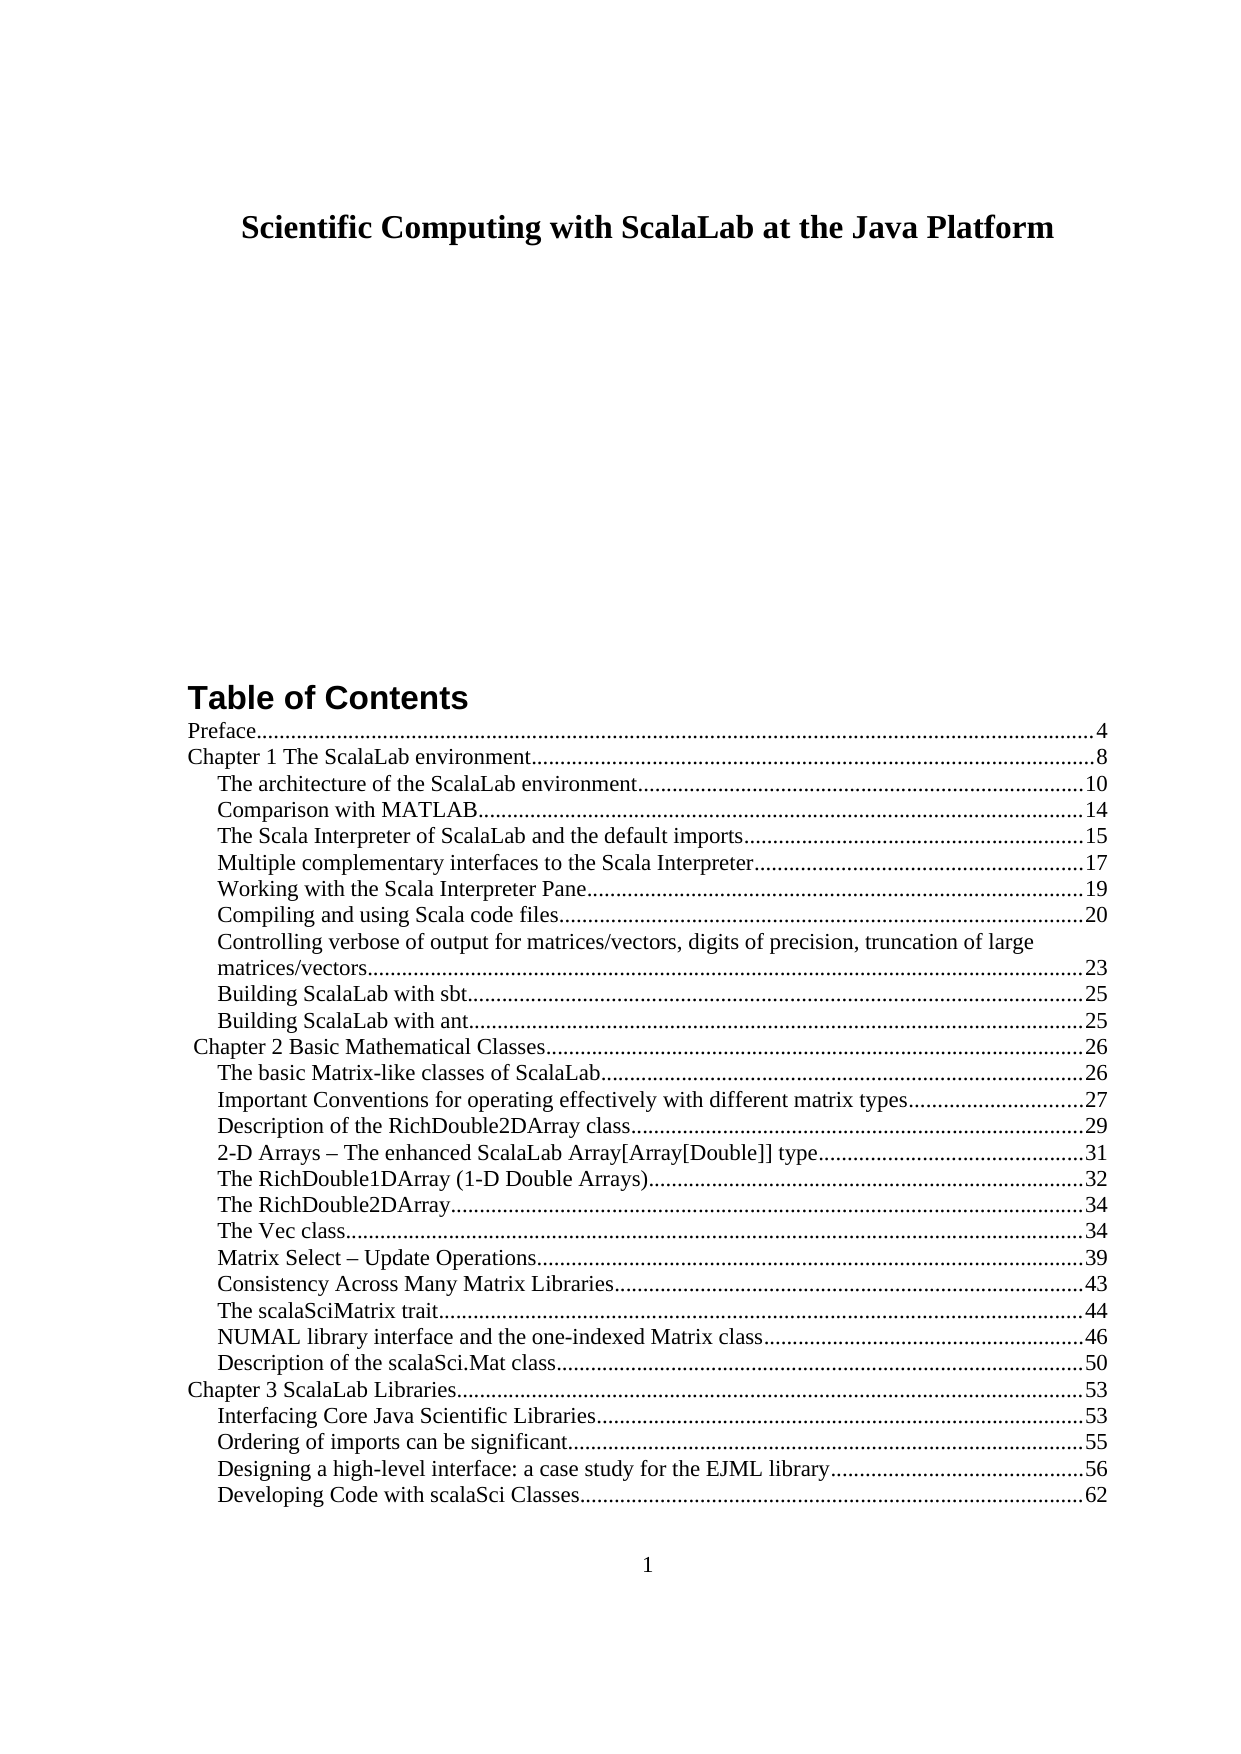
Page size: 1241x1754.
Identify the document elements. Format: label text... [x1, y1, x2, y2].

text NUMAL library interface and the one-indexed Matrix class 46 [217, 1323, 1108, 1349]
text The RichDouble1DArray (1-D Double Arrays) 32 [217, 1165, 1108, 1191]
text Chapter 3 ScalaLab Libraries 53 [187, 1376, 1108, 1402]
text Compiling and using Scala code files 20 [217, 901, 1108, 928]
text Preface 4 [187, 717, 1108, 743]
text Controlling verbose of output for matrices/vectors, digits of precision, truncation of large matrices/vectors 23 [217, 928, 1108, 980]
text Building ScalaLab with ant 25 [217, 1007, 1108, 1033]
text Scientific Computing with ScalaLab at the Java Platform [187, 207, 1108, 246]
text Chapter 2 Basic Mathematical Classes 26 [187, 1033, 1108, 1059]
text The basic Matrix-like classes of ScalaLab 26 [217, 1059, 1108, 1086]
text Description of the scalaSci.Mat class 50 [217, 1349, 1108, 1376]
text The architecture of the ScalaLab environment 10 [217, 769, 1108, 796]
text The scalaSciMatrix trait 44 [217, 1297, 1108, 1323]
text Ordering of imports can be significant 55 [217, 1428, 1108, 1455]
text The Scala Interpreter of ScalaLab and the default imports 15 [217, 822, 1108, 849]
text Developing Code with scalaSci Classes 62 [217, 1481, 1108, 1507]
text Matrix Select – Update Operations 39 [217, 1244, 1108, 1270]
subtitle Table of Contents [187, 678, 1108, 717]
text Building ScalaLab with sbt 25 [217, 980, 1108, 1007]
text Comparison with MATLAB 14 [217, 796, 1108, 822]
text 2-D Arrays – The enhanced ScalaLab Array[Array[Double]] type 31 [217, 1138, 1108, 1165]
text Interfacing Core Java Scientific Libraries 53 [217, 1402, 1108, 1428]
text The Vec class 34 [217, 1218, 1108, 1244]
text Important Conventions for operating effectively with different matrix types 27 [217, 1086, 1108, 1112]
text Consistency Across Many Matrix Libraries 43 [217, 1270, 1108, 1297]
text Description of the RichDouble2DArray class 29 [217, 1112, 1108, 1138]
text The RichDouble2DArray 34 [217, 1191, 1108, 1218]
text Working with the Scala Interpreter Pane 19 [217, 875, 1108, 901]
text Chapter 1 The ScalaLab environment 8 [187, 743, 1108, 769]
text Multiple complementary interfaces to the Scala Interpreter 17 [217, 849, 1108, 875]
text Designing a high-level interface: a case study for the EJML library 56 [217, 1455, 1108, 1481]
